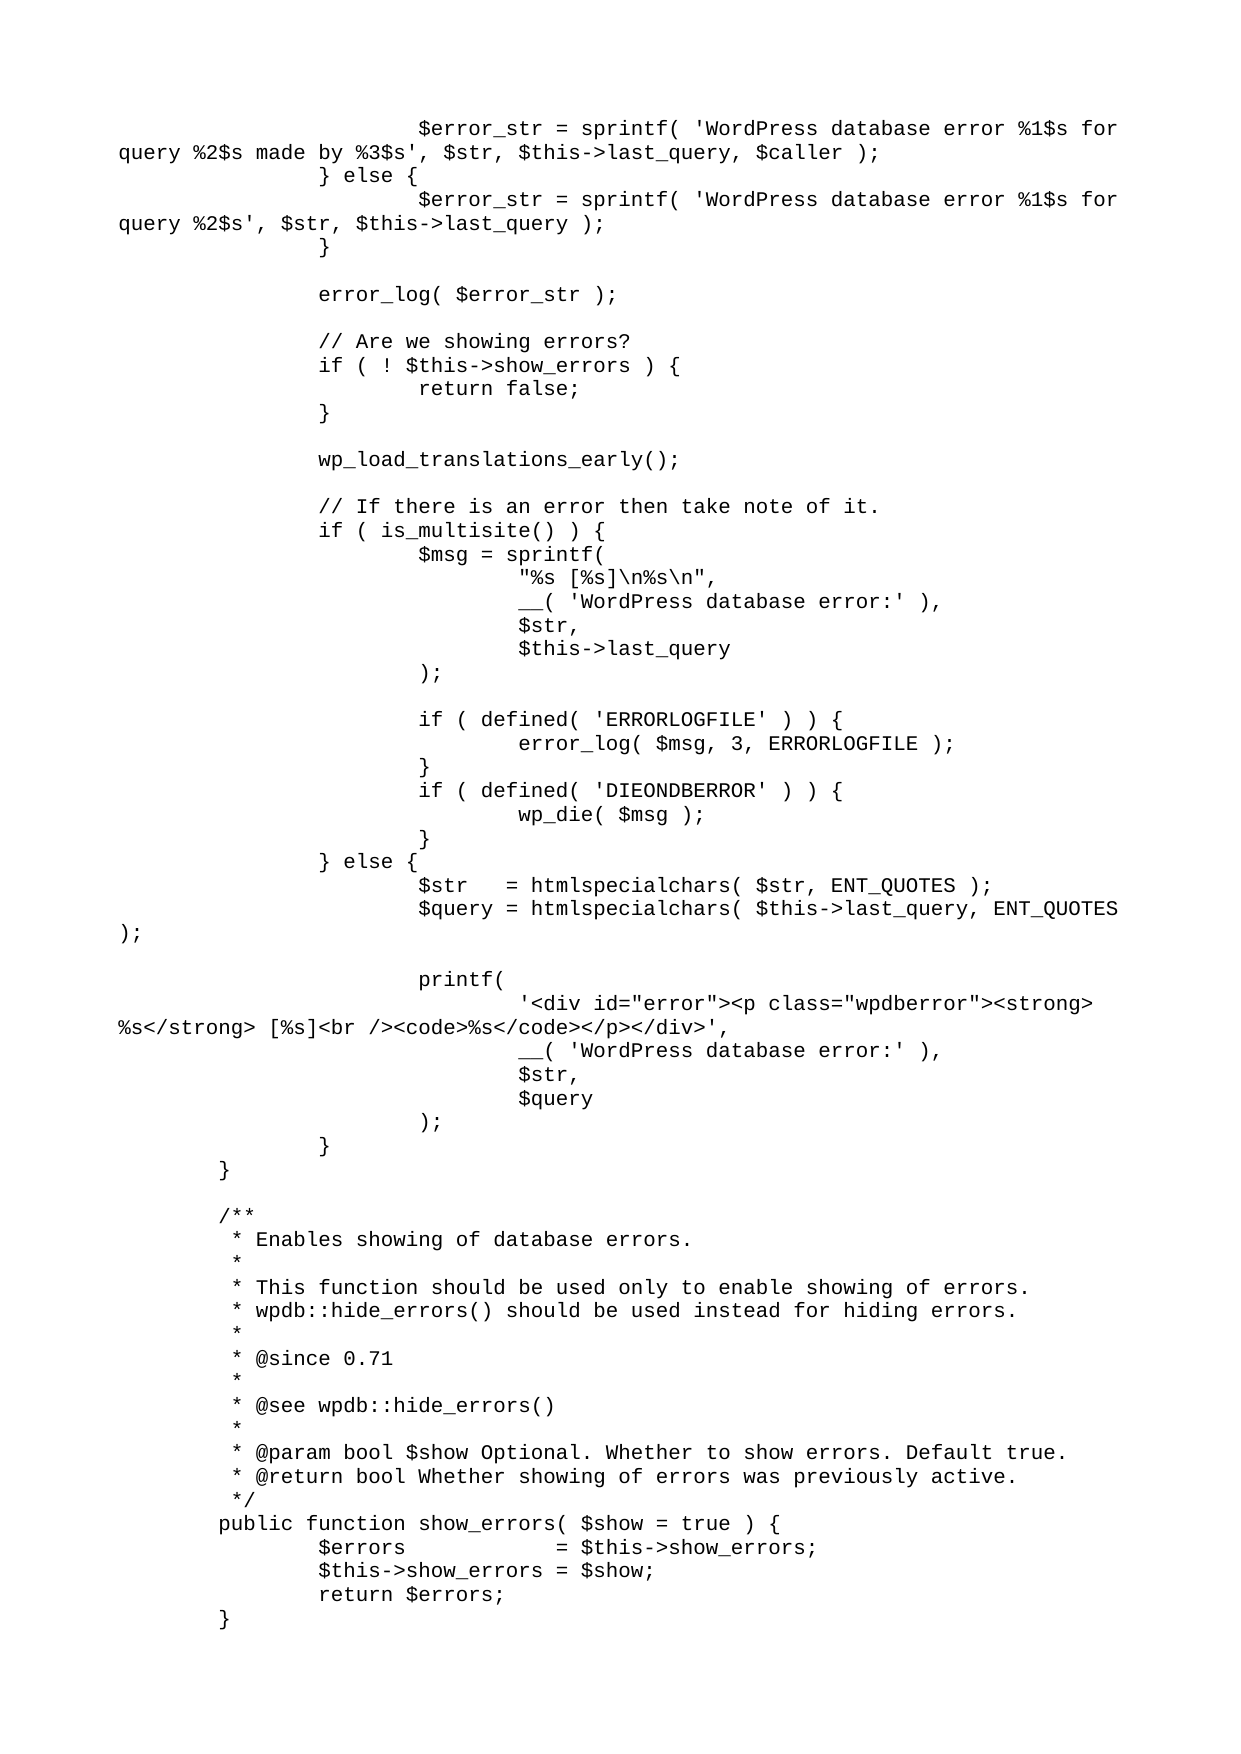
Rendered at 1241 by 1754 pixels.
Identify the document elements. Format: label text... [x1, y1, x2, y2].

text if ( ! $this->show_errors ) { [118, 354, 1122, 378]
text // Are we showing errors? [118, 331, 1122, 354]
text } [118, 827, 1122, 851]
text * wpdb::hide_errors() should be used instead for hiding errors. [118, 1300, 1122, 1324]
text * @see wpdb::hide_errors() [118, 1395, 1122, 1419]
text } [118, 1135, 1122, 1158]
text if ( is_multisite() ) { [118, 520, 1122, 544]
text * @since 0.71 [118, 1348, 1122, 1371]
text $str, [118, 1064, 1122, 1088]
text return false; [118, 378, 1122, 402]
text } [118, 1608, 1122, 1631]
text __( 'WordPress database error:' ), [118, 1040, 1122, 1064]
text $error_str = sprintf( 'WordPress database error %1$s for query %2$s made by %3$s', $str, $this->last_query, $caller ); [118, 118, 1122, 165]
text wp_load_translations_early(); [118, 449, 1122, 473]
text } else { [118, 851, 1122, 875]
text $msg = sprintf( [118, 544, 1122, 567]
text * [118, 1324, 1122, 1348]
text error_log( $error_str ); [118, 284, 1122, 307]
text ); [118, 1111, 1122, 1135]
text * [118, 1419, 1122, 1442]
text } [118, 236, 1122, 260]
text if ( defined( 'ERRORLOGFILE' ) ) { [118, 709, 1122, 733]
text printf( [118, 969, 1122, 993]
text __( 'WordPress database error:' ), [118, 591, 1122, 615]
text * @return bool Whether showing of errors was previously active. [118, 1466, 1122, 1489]
text // If there is an error then take note of it. [118, 496, 1122, 520]
text $str = htmlspecialchars( $str, ENT_QUOTES ); [118, 875, 1122, 898]
text if ( defined( 'DIEONDBERROR' ) ) { [118, 780, 1122, 804]
text return $errors; [118, 1584, 1122, 1608]
text */ [118, 1489, 1122, 1513]
text $this->last_query [118, 638, 1122, 662]
text $this->show_errors = $show; [118, 1561, 1122, 1584]
text } else { [118, 165, 1122, 189]
text $str, [118, 615, 1122, 638]
text * @param bool $show Optional. Whether to show errors. Default true. [118, 1442, 1122, 1466]
text $query = htmlspecialchars( $this->last_query, ENT_QUOTES ); [118, 898, 1122, 946]
text '<div id="error"><p class="wpdberror"><strong>%s</strong> [%s]<br /><code>%s</code></p></div>', [118, 993, 1122, 1040]
text public function show_errors( $show = true ) { [118, 1513, 1122, 1537]
text $error_str = sprintf( 'WordPress database error %1$s for query %2$s', $str, $this->last_query ); [118, 189, 1122, 236]
text } [118, 402, 1122, 426]
text * This function should be used only to enable showing of errors. [118, 1277, 1122, 1300]
text "%s [%s]\n%s\n", [118, 567, 1122, 591]
text * Enables showing of database errors. [118, 1229, 1122, 1253]
text * [118, 1371, 1122, 1395]
text error_log( $msg, 3, ERRORLOGFILE ); [118, 733, 1122, 757]
text } [118, 1158, 1122, 1182]
text } [118, 757, 1122, 780]
text $errors = $this->show_errors; [118, 1537, 1122, 1561]
text /** [118, 1206, 1122, 1229]
text * [118, 1253, 1122, 1277]
text wp_die( $msg ); [118, 804, 1122, 827]
text $query [118, 1088, 1122, 1111]
text ); [118, 662, 1122, 686]
